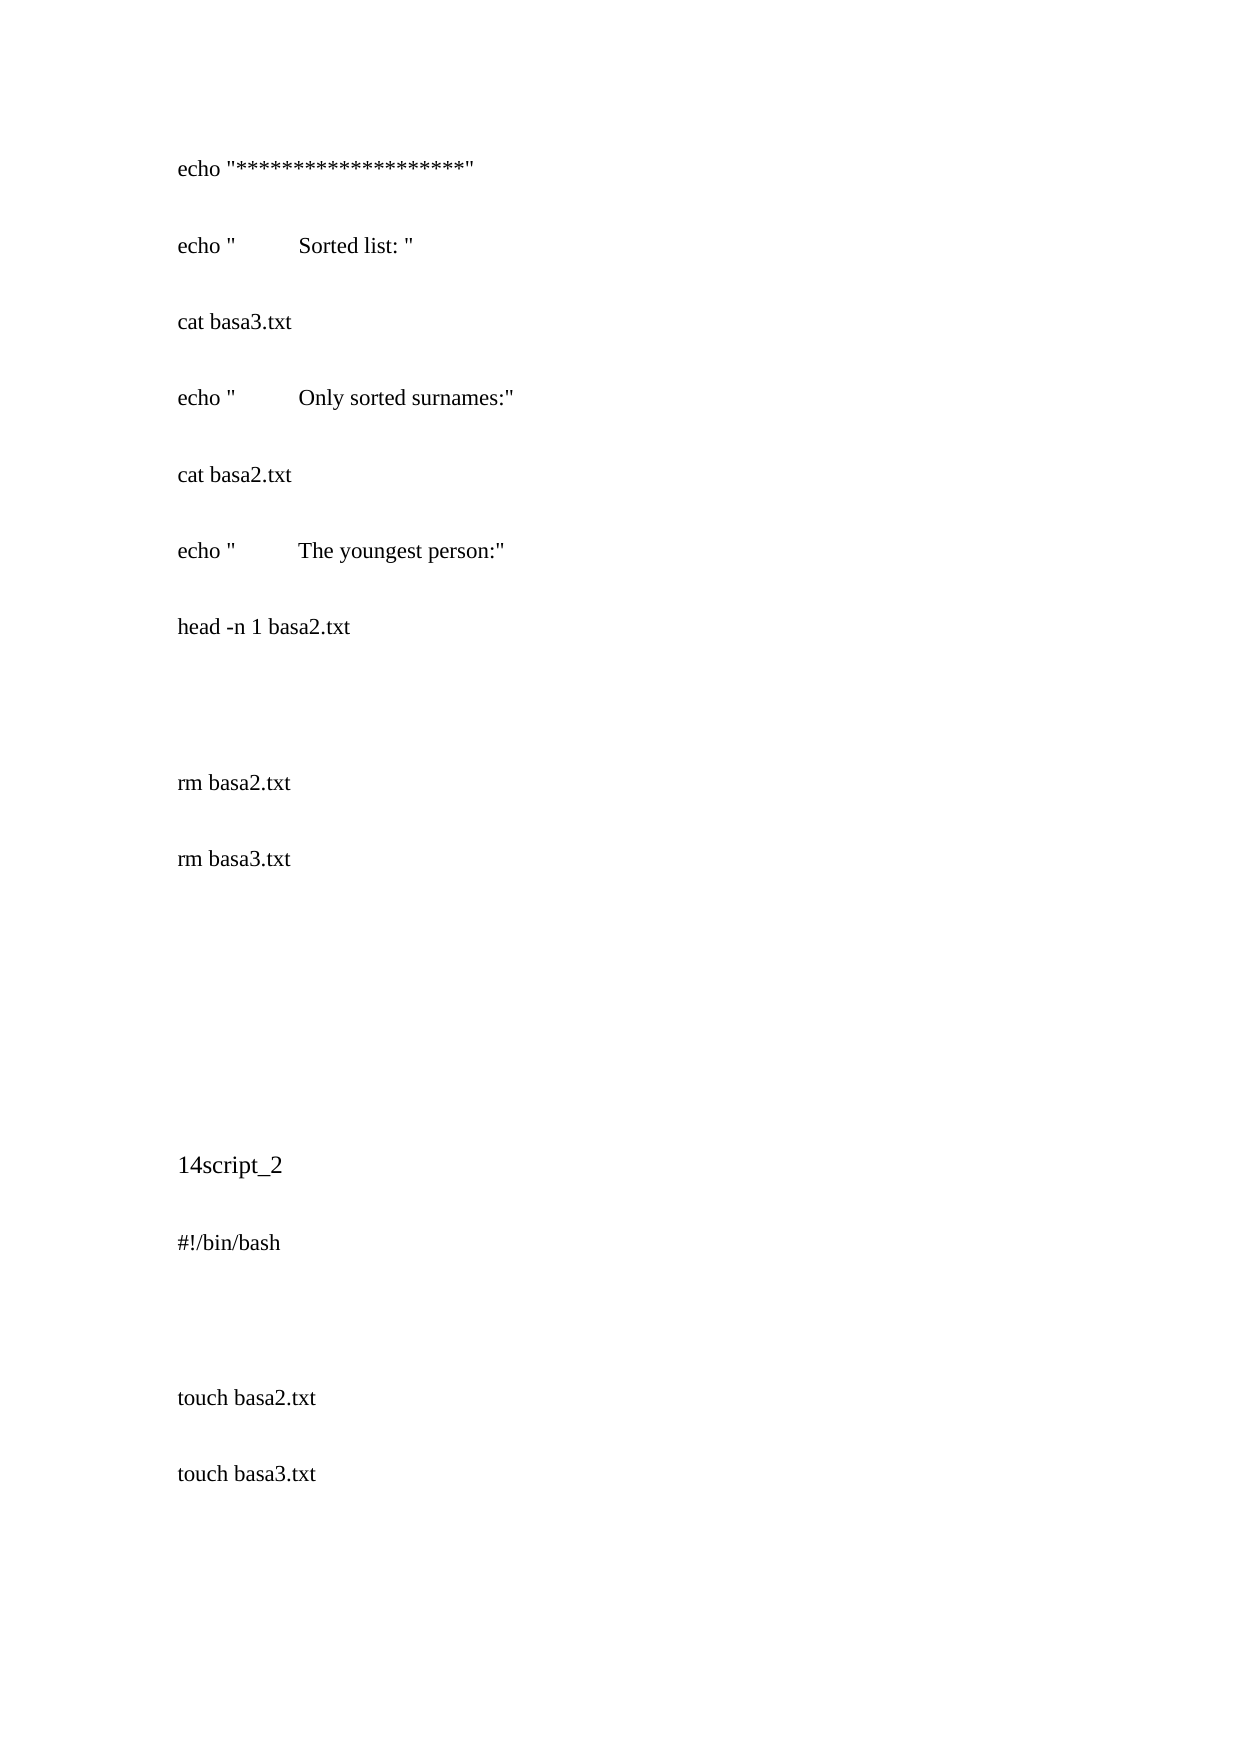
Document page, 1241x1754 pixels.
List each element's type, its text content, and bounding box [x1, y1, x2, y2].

text cat basa2.txt [177, 461, 1181, 487]
text touch basa2.txt [177, 1384, 1181, 1411]
list script_2 [177, 1150, 1181, 1179]
text echo " The youngest person:" [177, 537, 1181, 563]
text echo "********************" [177, 155, 1181, 182]
text #!/bin/bash [177, 1229, 1181, 1255]
text echo " Sorted list: " [177, 232, 1181, 258]
text head -n 1 basa2.txt [177, 613, 1181, 640]
text touch basa3.txt [177, 1461, 1181, 1487]
text rm basa2.txt [177, 768, 1181, 795]
text cat basa3.txt [177, 308, 1181, 334]
text rm basa3.txt [177, 845, 1181, 871]
text echo " Only sorted surnames:" [177, 384, 1181, 411]
